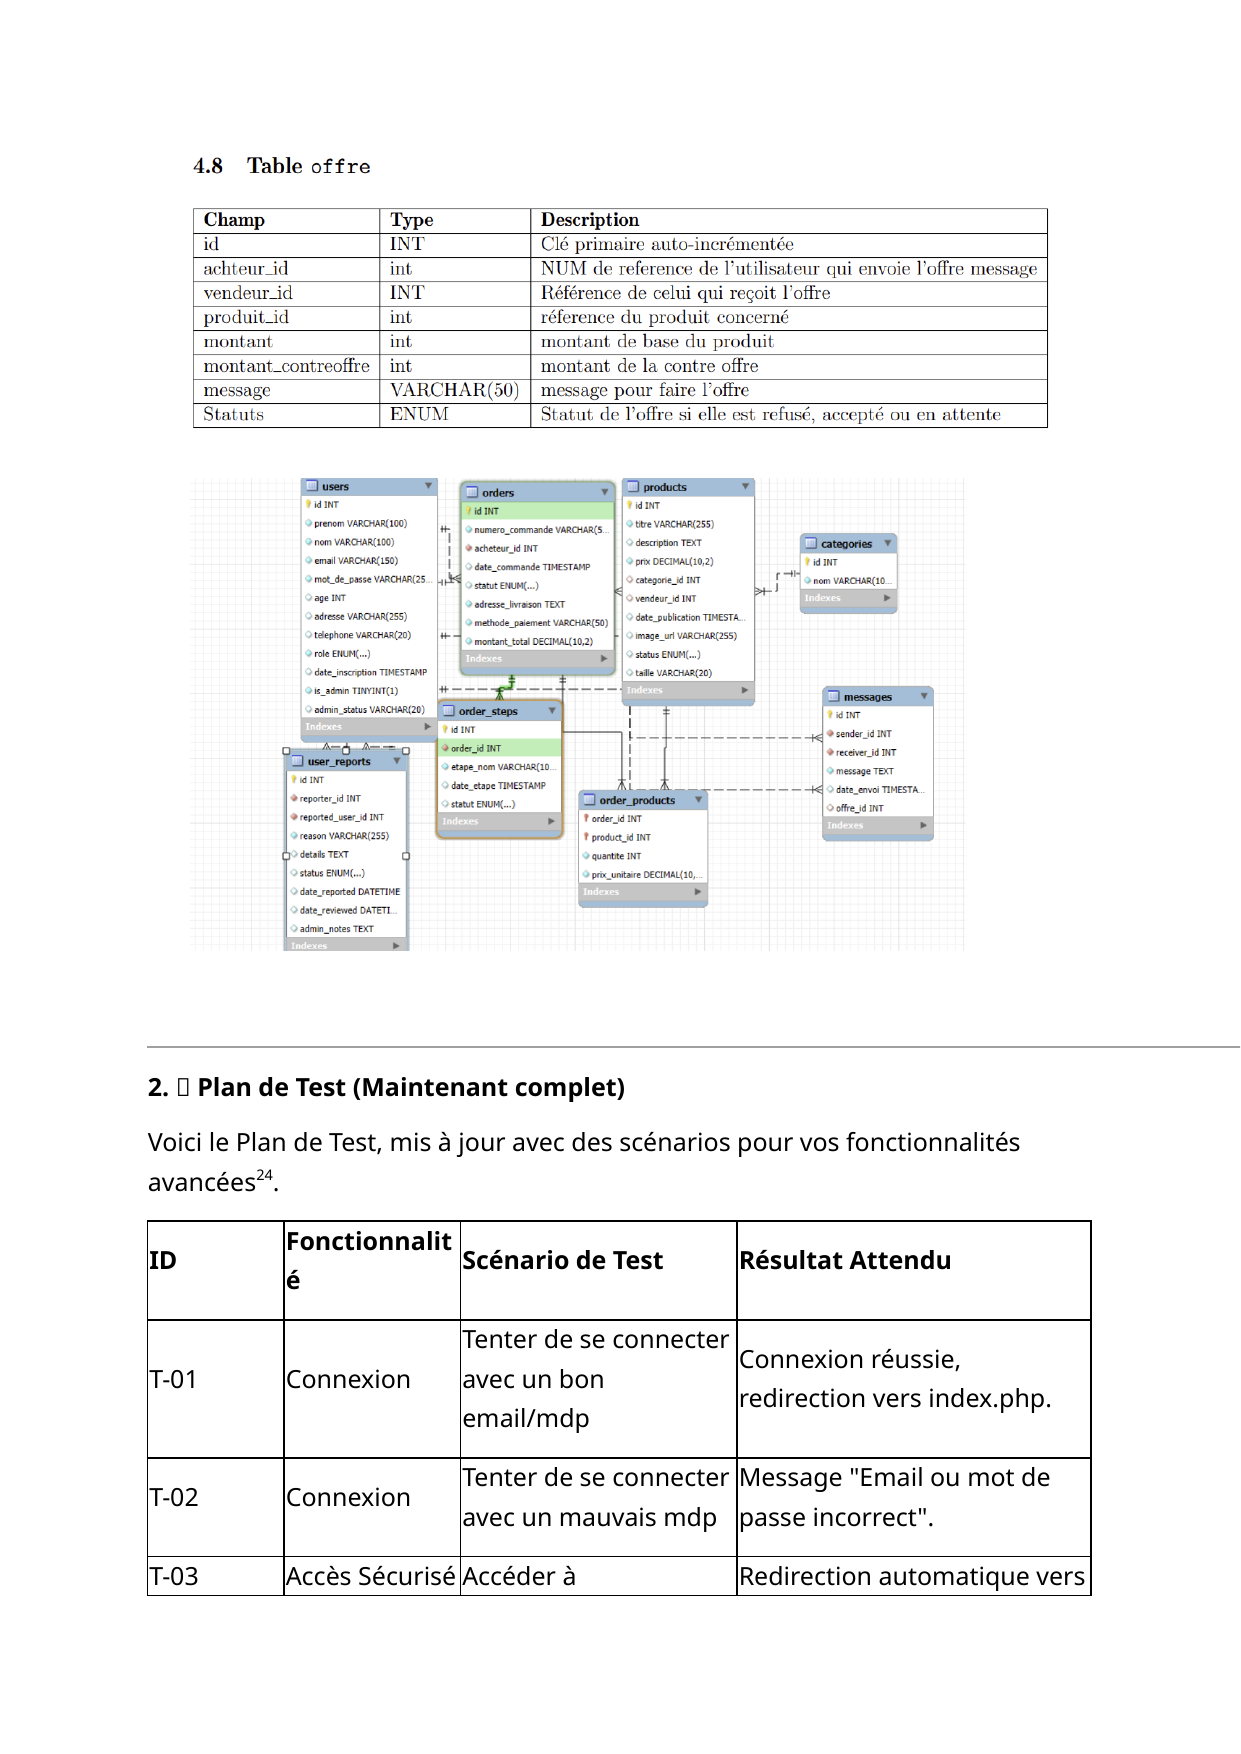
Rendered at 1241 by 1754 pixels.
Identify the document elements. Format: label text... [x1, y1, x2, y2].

table_header Résultat Attendu [738, 1222, 1090, 1319]
table_cell Connexion réussie, redirection vers index.php. [738, 1321, 1090, 1457]
table_cell T-01 [148, 1321, 283, 1457]
table_cell T-03 [148, 1557, 283, 1594]
table_cell Accès Sécurisé [285, 1557, 460, 1594]
table_cell Message "Email ou mot de passe incorrect". [738, 1459, 1090, 1556]
table_cell T-02 [148, 1459, 283, 1556]
table_cell Accéder à [461, 1557, 736, 1594]
table_cell Connexion [285, 1459, 460, 1556]
table_cell Redirection automatique vers [738, 1557, 1090, 1594]
table_cell Tenter de se connecter avec un mauvais mdp [461, 1459, 736, 1556]
table_cell Connexion [285, 1321, 460, 1457]
table_cell Tenter de se connecter avec un bon email/mdp [461, 1321, 736, 1457]
text Voici le Plan de Test, mis à jour avec des scénarios pour vos fonctionnalités avancées24. [148, 1125, 1093, 1198]
text 2. ✅ Plan de Test (Maintenant complet) [148, 1069, 1093, 1103]
table_header ID [148, 1222, 283, 1319]
table_header Fonctionnalité [285, 1222, 460, 1319]
table_header Scénario de Test [461, 1222, 736, 1319]
